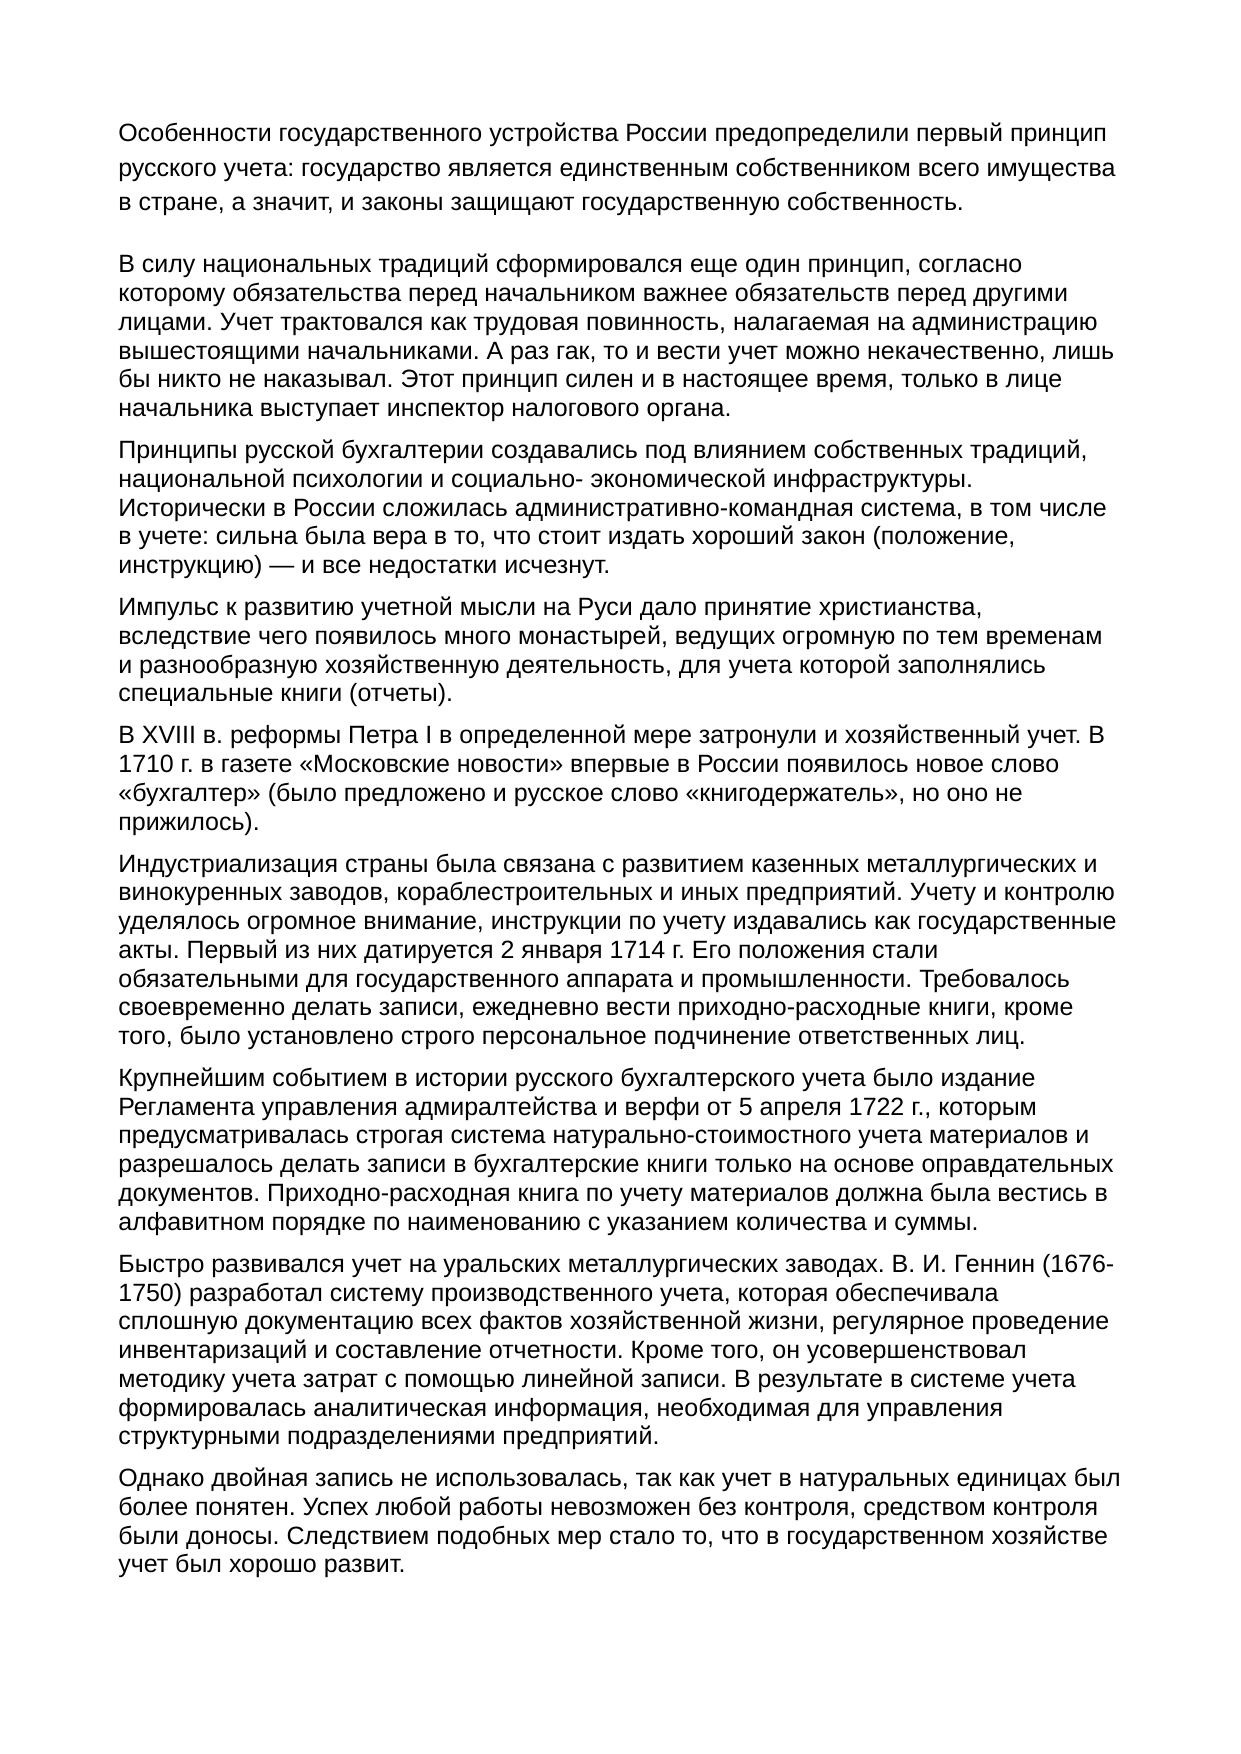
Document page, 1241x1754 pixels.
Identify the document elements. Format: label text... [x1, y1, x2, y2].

text Особенности государственного устройства России предопределили первый принцип русского учета: государство является единственным собственником всего имущества в стране, а значит, и законы защищают государственную собственность. [118, 118, 1122, 216]
text Крупнейшим событием в истории русского бухгалтерского учета было издание Регламента управления адмиралтейства и верфи от 5 апреля 1722 г., которым предусматривалась строгая система натурально-стоимостного учета материалов и разрешалось делать записи в бухгалтерские книги только на основе оправдательных документов. Приходно-расходная книга по учету материалов должна была вестись в алфавитном порядке по наименованию с указанием количества и суммы. [118, 1063, 1122, 1236]
text Импульс к развитию учетной мысли на Руси дало принятие христианства, вследствие чего появилось много монастырей, ведущих огромную по тем временам и разнообразную хозяйственную деятельность, для учета которой заполнялись специальные книги (отчеты). [118, 592, 1122, 707]
text Принципы русской бухгалтерии создавались под влиянием собственных традиций, национальной психологии и социально- экономической инфраструктуры. Исторически в России сложилась административно-командная система, в том числе в учете: сильна была вера в то, что стоит издать хороший закон (положение, инструкцию) — и все недостатки исчезнут. [118, 435, 1122, 579]
text В силу национальных традиций сформировался еще один принцип, согласно которому обязательства перед начальником важнее обязательств перед другими лицами. Учет трактовался как трудовая повинность, налагаемая на администрацию вышестоящими начальниками. А раз гак, то и вести учет можно некачественно, лишь бы никто не наказывал. Этот принцип силен и в настоящее время, только в лице начальника выступает инспектор налогового органа. [118, 249, 1122, 422]
text В XVIII в. реформы Петра I в определенной мере затронули и хозяйственный учет. В 1710 г. в газете «Московские новости» впервые в России появилось новое слово «бухгалтер» (было предложено и русское слово «книгодержатель», но оно не прижилось). [118, 720, 1122, 835]
text Быстро развивался учет на уральских металлургических заводах. В. И. Геннин (1676-1750) разработал систему производственного учета, которая обеспечивала сплошную документацию всех фактов хозяйственной жизни, регулярное проведение инвентаризаций и составление отчетности. Кроме того, он усовершенствовал методику учета затрат с помощью линейной записи. В результате в системе учета формировалась аналитическая информация, необходимая для управления структурными подразделениями предприятий. [118, 1249, 1122, 1450]
text Однако двойная запись не использовалась, так как учет в натуральных единицах был более понятен. Успех любой работы невозможен без контроля, средством контроля были доносы. Следствием подобных мер стало то, что в государственном хозяйстве учет был хорошо развит. [118, 1463, 1122, 1578]
text Индустриализация страны была связана с развитием казенных металлургических и винокуренных заводов, кораблестроительных и иных предприятий. Учету и контролю уделялось огромное внимание, инструкции по учету издавались как государственные акты. Первый из них датируется 2 января 1714 г. Его положения стали обязательными для государственного аппарата и промышленности. Требовалось своевременно делать записи, ежедневно вести приходно-расходные книги, кроме того, было установлено строго персональное подчинение ответственных лиц. [118, 848, 1122, 1050]
